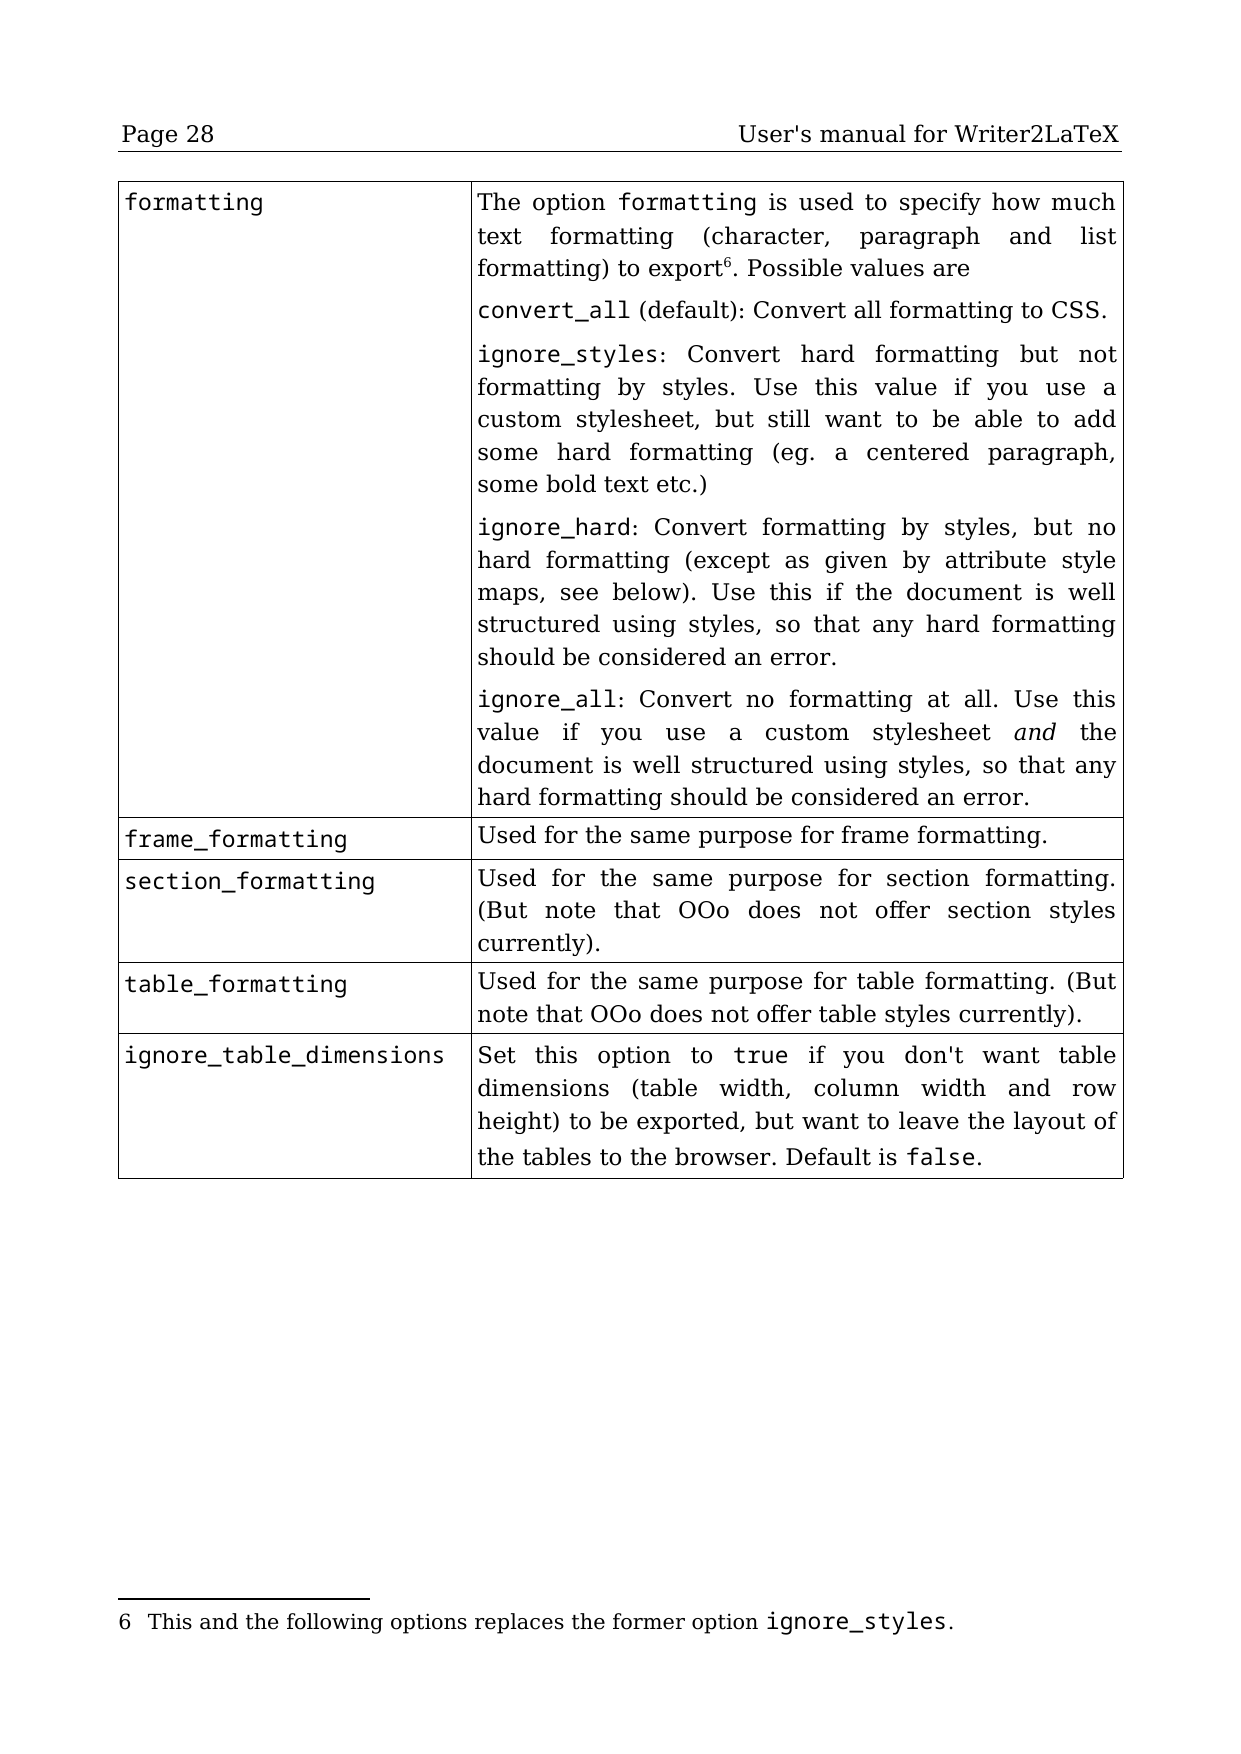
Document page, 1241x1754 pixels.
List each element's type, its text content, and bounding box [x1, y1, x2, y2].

table_cell Used for the same purpose for section formatting. (But note that OOo does not offer section styles currently). [472, 860, 1123, 962]
table_cell Set this option to true if you don't want table dimensions (table width, column width and row height) to be exported, but want to leave the layout of the tables to the browser. Default is false. [472, 1034, 1123, 1178]
table_cell table_formatting [119, 963, 471, 1033]
table_header The option formatting is used to specify how much text formatting (character, paragraph and list formatting) to export. Possible values are convert_all (default): Convert all formatting to CSS. ignore_styles: Convert hard formatting but not formatting by styles. Use this value if you use a custom stylesheet, but still want to be able to add some hard formatting (eg. a centered paragraph, some bold text etc.) ignore_hard: Convert formatting by styles, but no hard formatting (except as given by attribute style maps, see below). Use this if the document is well structured using styles, so that any hard formatting should be considered an error. ignore_all: Convert no formatting at all. Use this value if you use a custom stylesheet and the document is well structured using styles, so that any hard formatting should be considered an error. [472, 182, 1123, 817]
table_cell section_formatting [119, 860, 471, 962]
table_cell Used for the same purpose for frame formatting. [472, 818, 1123, 859]
table_cell Used for the same purpose for table formatting. (But note that OOo does not offer table styles currently). [472, 963, 1123, 1033]
table_cell frame_formatting [119, 818, 471, 859]
table_cell ignore_table_dimensions [119, 1034, 471, 1178]
table_header formatting [119, 182, 471, 817]
